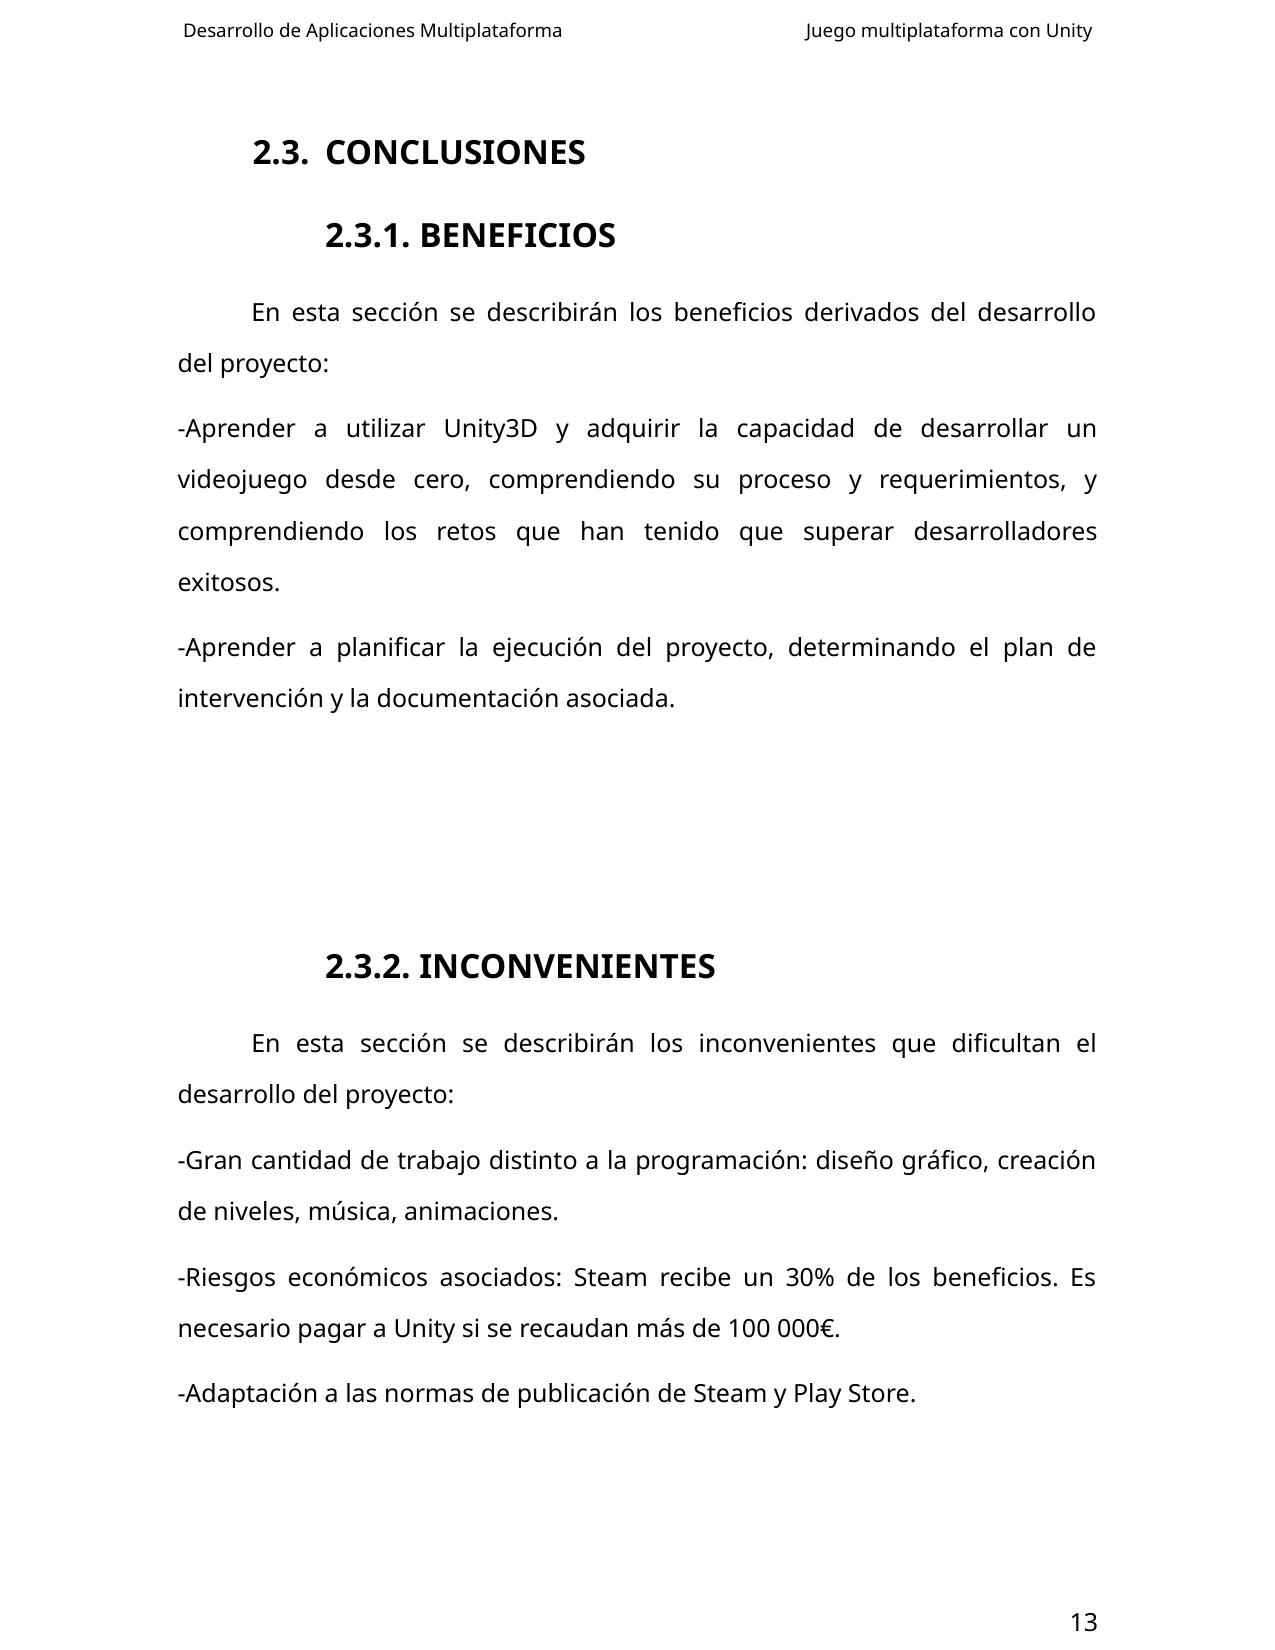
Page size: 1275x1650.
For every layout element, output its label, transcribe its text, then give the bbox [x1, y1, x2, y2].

text -Gran cantidad de trabajo distinto a la programación: diseño gráfico, creación de niveles, música, animaciones. [177, 1143, 1098, 1228]
list CONCLUSIONES [252, 129, 1098, 174]
text En esta sección se describirán los beneficios derivados del desarrollo del proyecto: [177, 294, 1098, 379]
list 2.3.1. BENEFICIOS [215, 212, 1098, 257]
text -Adaptación a las normas de publicación de Steam y Play Store. [177, 1376, 1098, 1410]
text En esta sección se describirán los inconvenientes que dificultan el desarrollo del proyecto: [177, 1026, 1098, 1111]
text -Aprender a utilizar Unity3D y adquirir la capacidad de desarrollar un videojuego desde cero, comprendiendo su proceso y requerimientos, y comprendiendo los retos que han tenido que superar desarrolladores exitosos. [177, 411, 1098, 598]
text 2.3.2. INCONVENIENTES [177, 943, 1098, 989]
text -Riesgos económicos asociados: Steam recibe un 30% de los beneficios. Es necesario pagar a Unity si se recaudan más de 100 000€. [177, 1259, 1098, 1344]
text -Aprender a planificar la ejecución del proyecto, determinando el plan de intervención y la documentación asociada. [177, 630, 1098, 715]
